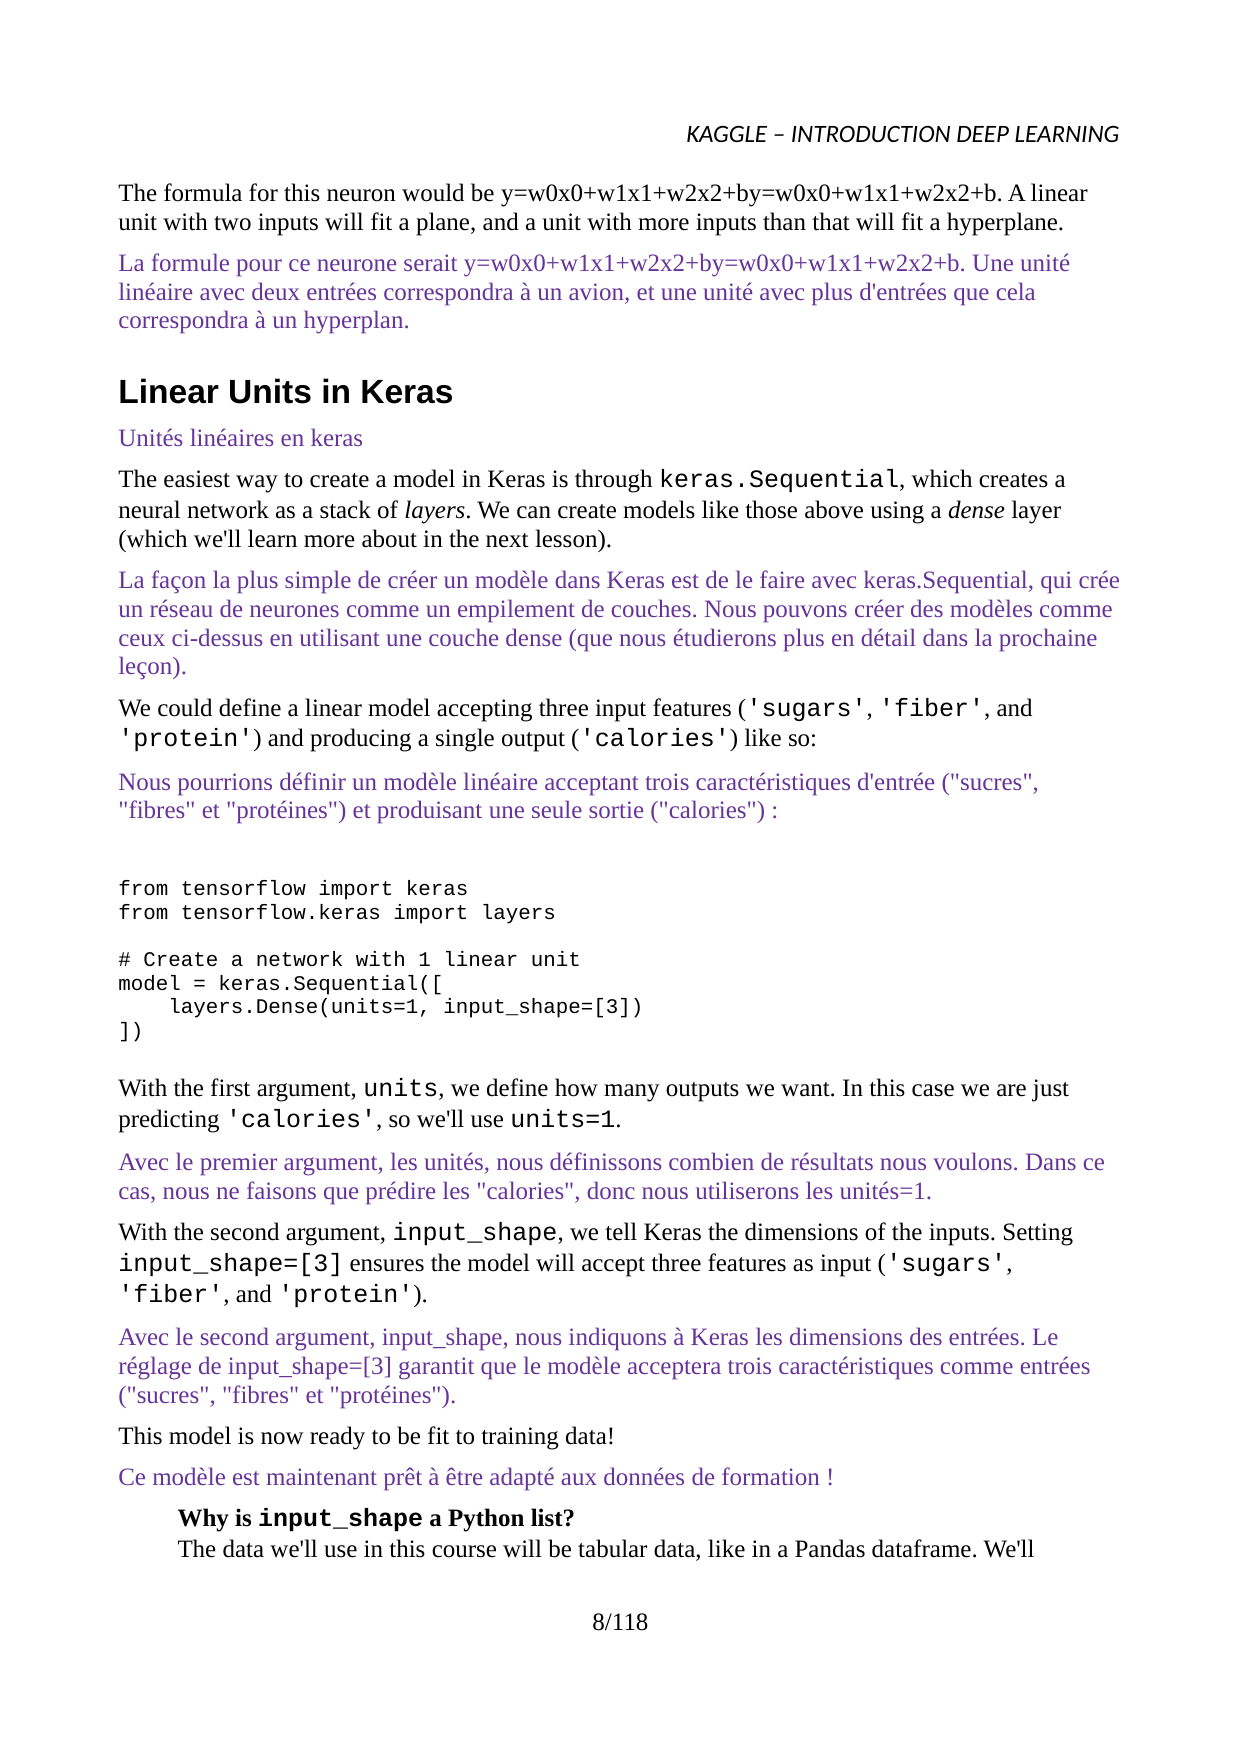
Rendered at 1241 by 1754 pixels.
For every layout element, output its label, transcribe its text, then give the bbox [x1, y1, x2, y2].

text With the second argument, input_shape, we tell Keras the dimensions of the inputs. Setting input_shape=[3] ensures the model will accept three features as input ('sugars', 'fiber', and 'protein'). [118, 1217, 1122, 1310]
text from tensorflow import keras [118, 878, 1122, 902]
text Avec le second argument, input_shape, nous indiquons à Keras les dimensions des entrées. Le réglage de input_shape=[3] garantit que le modèle acceptera trois caractéristiques comme entrées ("sucres", "fibres" et "protéines"). [118, 1322, 1122, 1408]
text Unités linéaires en keras [118, 423, 1122, 452]
text ]) [118, 1020, 1122, 1043]
text model = keras.Sequential([ [118, 973, 1122, 996]
text Avec le premier argument, les unités, nous définissons combien de résultats nous voulons. Dans ce cas, nous ne faisons que prédire les "calories", donc nous utiliserons les unités=1. [118, 1147, 1122, 1205]
text La formule pour ce neurone serait y=w0x0+w1x1+w2x2+by=w0x0+w1x1+w2x2+b. Une unité linéaire avec deux entrées correspondra à un avion, et une unité avec plus d'entrées que cela correspondra à un hyperplan. [118, 248, 1122, 334]
text The formula for this neuron would be y=w0x0+w1x1+w2x2+by=w0x0+w1x1+w2x2+b. A linear unit with two inputs will fit a plane, and a unit with more inputs than that will fit a hyperplane. [118, 178, 1122, 236]
text # Create a network with 1 linear unit [118, 949, 1122, 973]
text The easiest way to create a model in Keras is through keras.Sequential, which creates a neural network as a stack of layers. We can create models like those above using a dense layer (which we'll learn more about in the next lesson). [118, 464, 1122, 553]
text Ce modèle est maintenant prêt à être adapté aux données de formation ! [118, 1462, 1122, 1491]
text Why is input_shape a Python list? The data we'll use in this course will be tabular data, like in a Pandas dataframe. We'll [177, 1503, 1063, 1563]
text With the first argument, units, we define how many outputs we want. In this case we are just predicting 'calories', so we'll use units=1. [118, 1073, 1122, 1135]
text from tensorflow.keras import layers [118, 902, 1122, 925]
text layers.Dense(units=1, input_shape=[3]) [118, 996, 1122, 1020]
text This model is now ready to be fit to training data! [118, 1421, 1122, 1450]
text Nous pourrions définir un modèle linéaire acceptant trois caractéristiques d'entrée ("sucres", "fibres" et "protéines") et produisant une seule sortie ("calories") : [118, 767, 1122, 824]
text La façon la plus simple de créer un modèle dans Keras est de le faire avec keras.Sequential, qui crée un réseau de neurones comme un empilement de couches. Nous pouvons créer des modèles comme ceux ci-dessus en utilisant une couche dense (que nous étudierons plus en détail dans la prochaine leçon). [118, 565, 1122, 680]
subtitle Linear Units in Keras [118, 372, 1122, 411]
text We could define a linear model accepting three input features ('sugars', 'fiber', and 'protein') and producing a single output ('calories') like so: [118, 693, 1122, 754]
